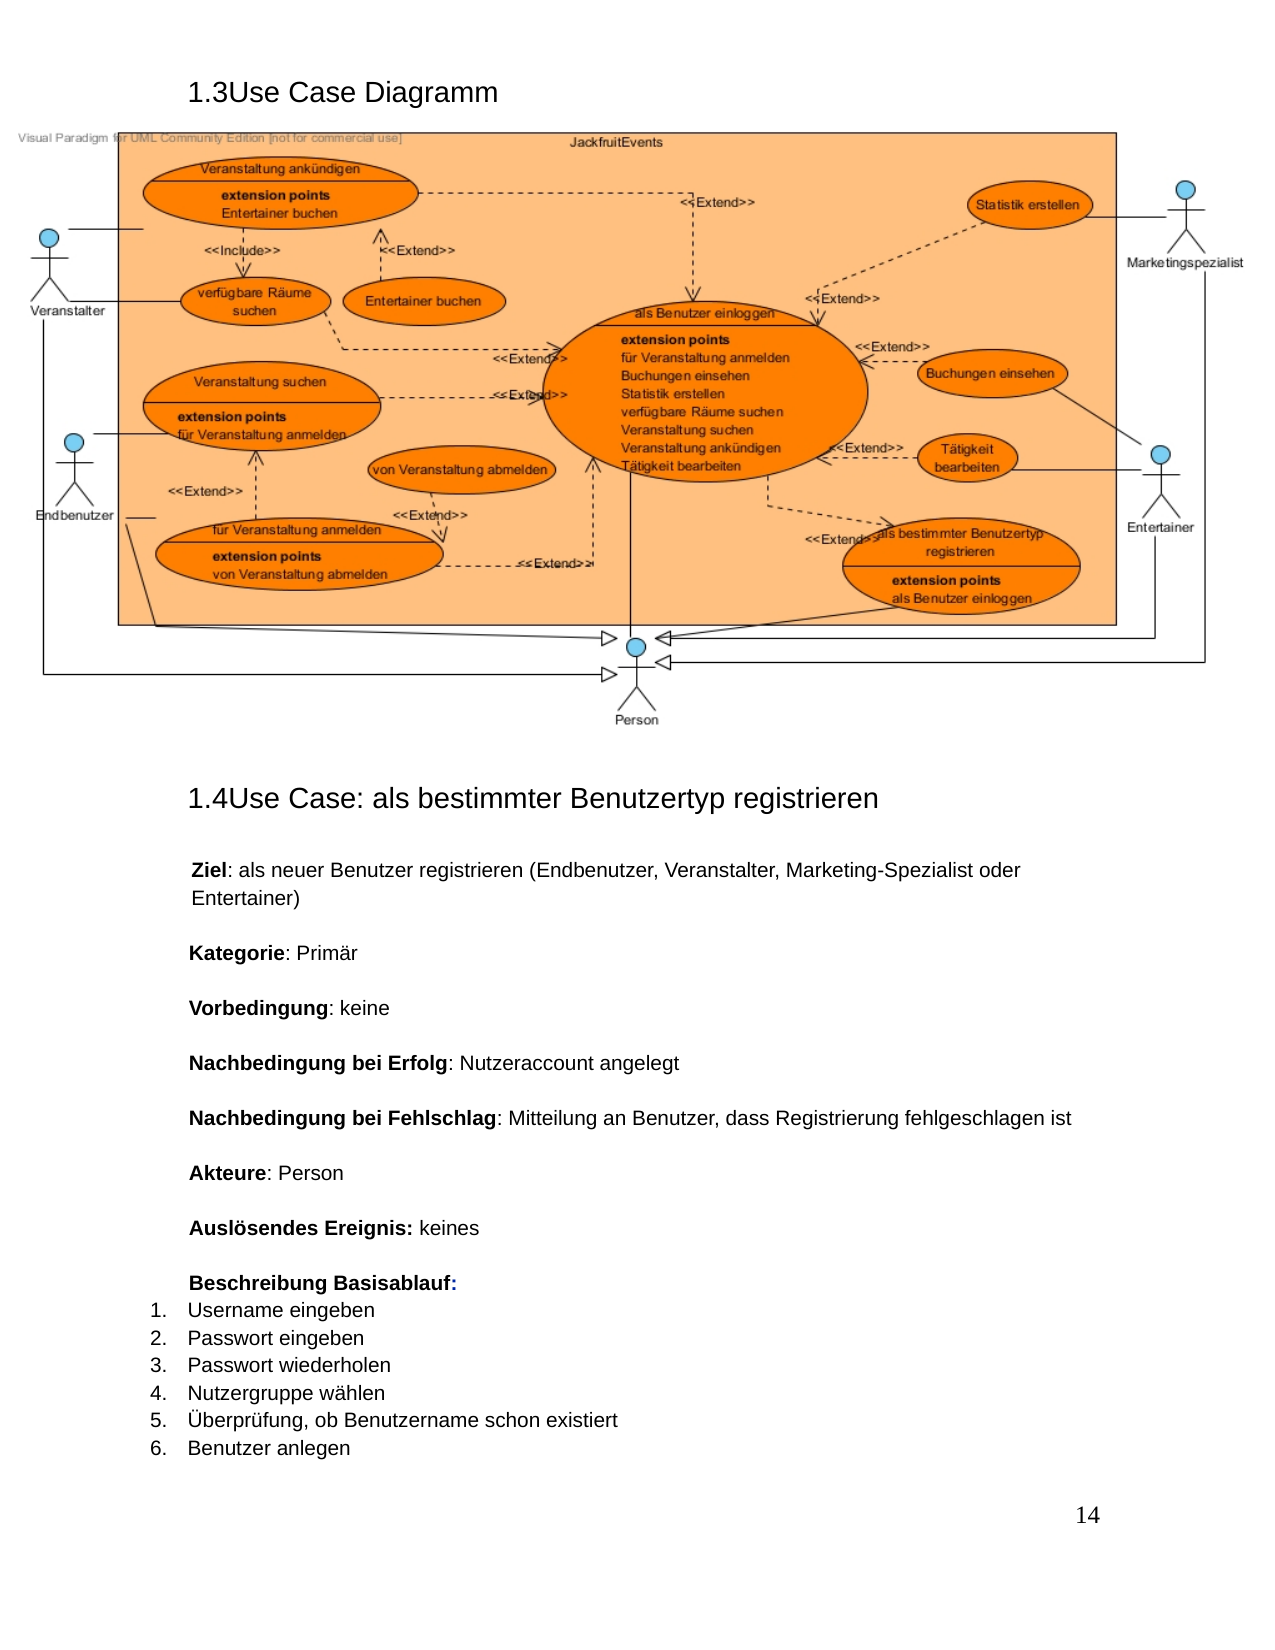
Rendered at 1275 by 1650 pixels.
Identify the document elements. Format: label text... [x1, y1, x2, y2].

text Vorbedingung: keine [189, 995, 1087, 1019]
list Username eingeben [150, 1298, 1087, 1322]
text Kategorie: Primär [189, 940, 1087, 964]
list Use Case Diagramm [187, 75, 1087, 108]
list Use Case: als bestimmter Benutzertyp registrieren [187, 781, 1087, 814]
text Nachbedingung bei Fehlschlag: Mitteilung an Benutzer, dass Registrierung fehlgeschlagen ist [189, 1105, 1087, 1129]
list Benutzer anlegen [150, 1435, 1087, 1459]
list Nutzergruppe wählen [150, 1380, 1087, 1404]
subtitle Ziel: als neuer Benutzer registrieren (Endbenutzer, Veranstalter, Marketing-Spezialist oder Entertainer) [191, 858, 1087, 909]
list Überprüfung, ob Benutzername schon existiert [150, 1408, 1087, 1432]
text Auslösendes Ereignis: keines [189, 1215, 1087, 1239]
list Passwort wiederholen [150, 1353, 1087, 1377]
list Passwort eingeben [150, 1325, 1087, 1349]
text Nachbedingung bei Erfolg: Nutzeraccount angelegt [189, 1050, 1087, 1074]
text Akteure: Person [189, 1160, 1087, 1184]
text Beschreibung Basisablauf: [189, 1270, 1087, 1294]
